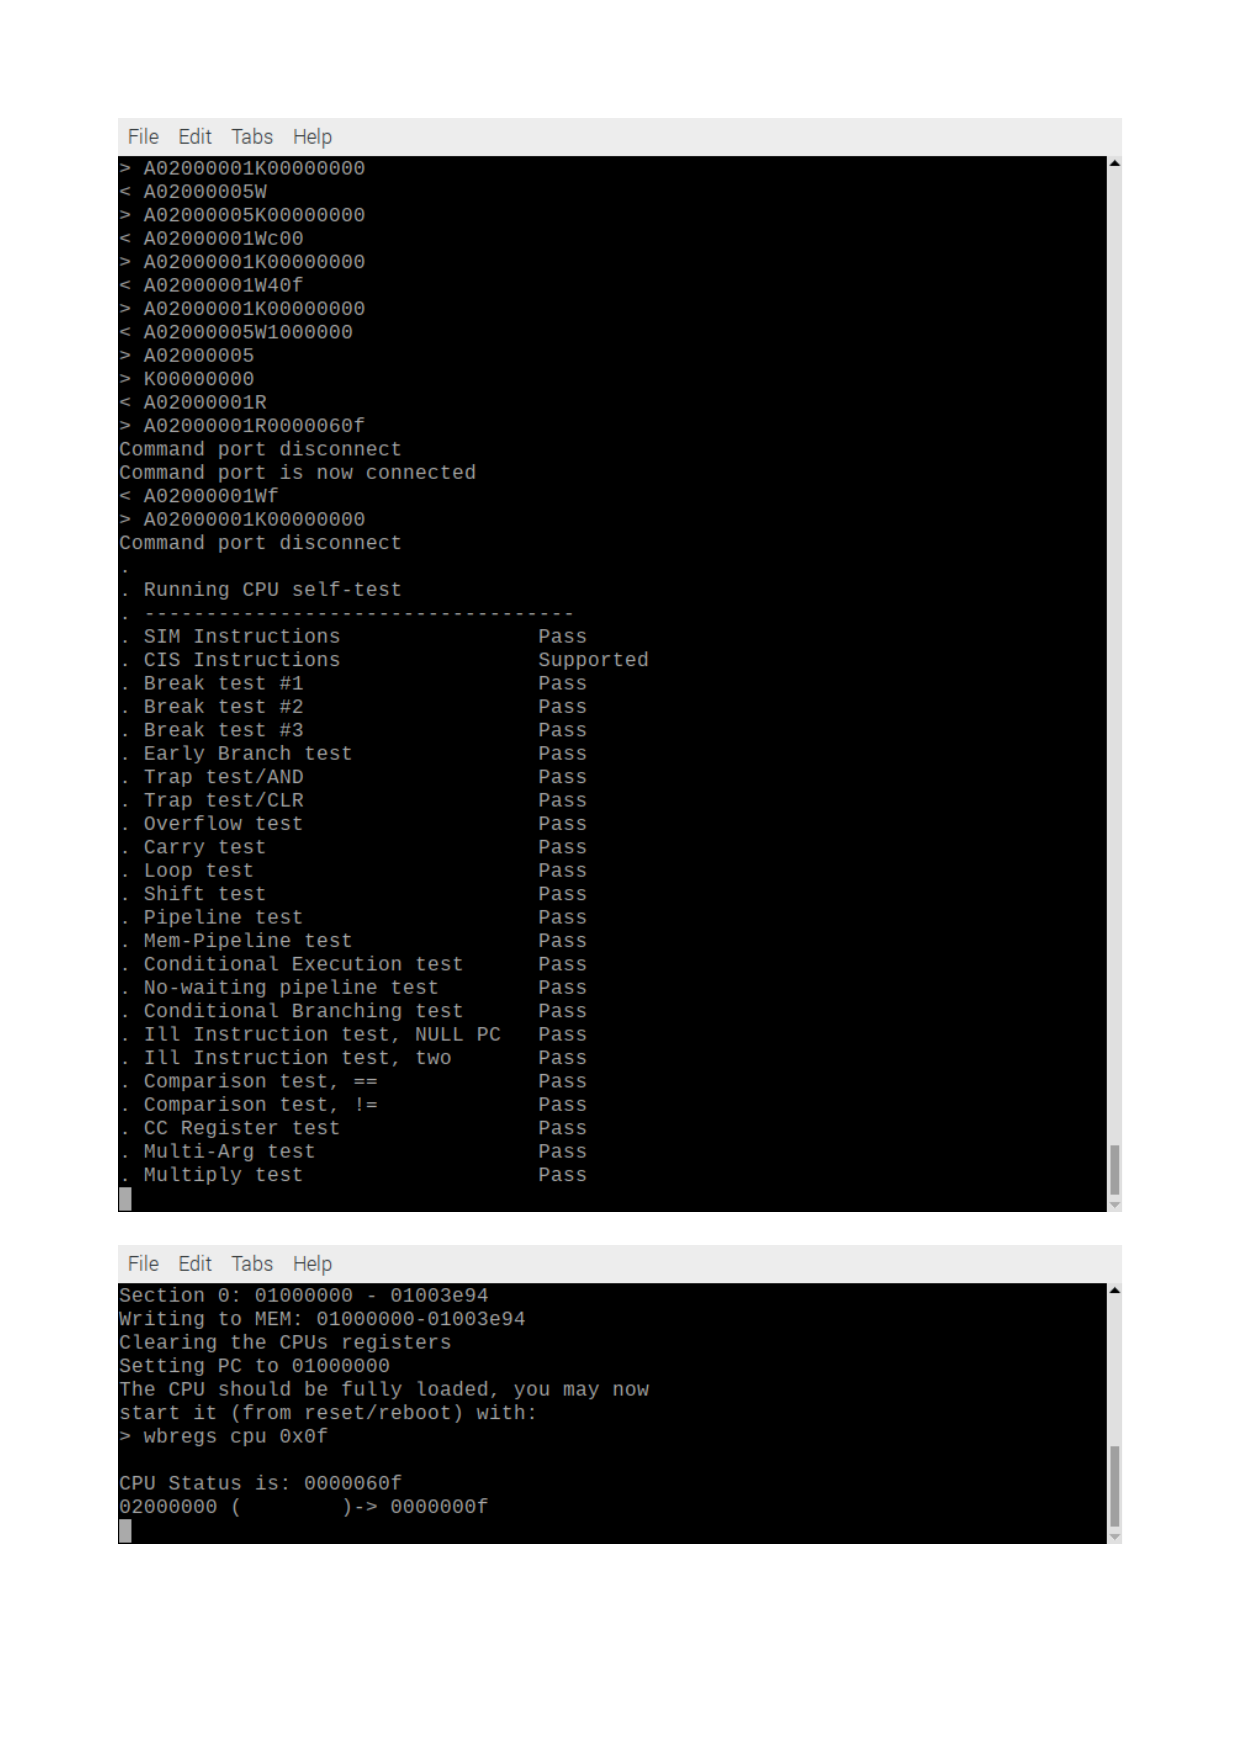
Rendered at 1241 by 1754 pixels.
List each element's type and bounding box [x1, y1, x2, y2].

picture [118, 1245, 1123, 1544]
picture [118, 118, 1123, 1212]
